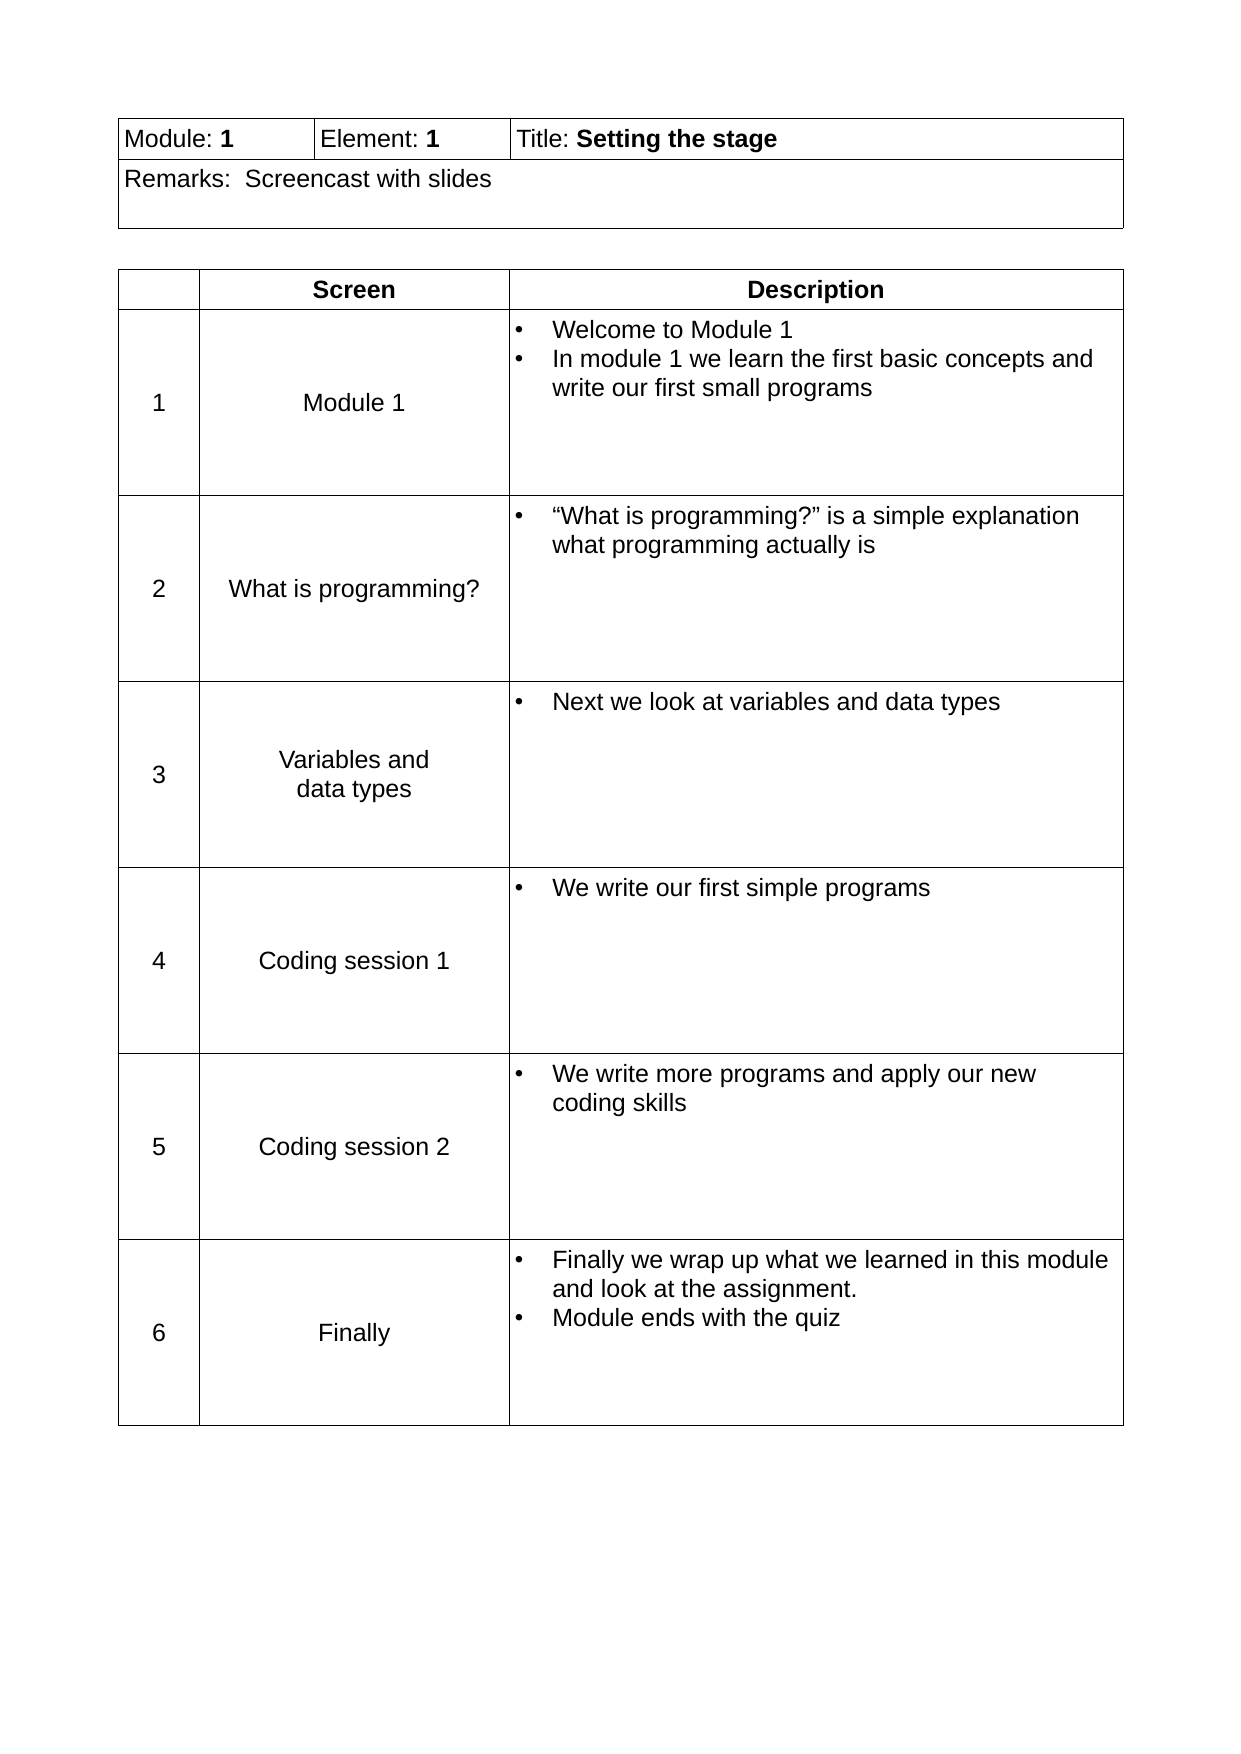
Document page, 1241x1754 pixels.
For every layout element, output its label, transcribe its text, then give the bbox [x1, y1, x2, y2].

table_cell We write our first simple programs [510, 868, 1123, 1053]
table_cell 2 [119, 496, 199, 681]
table_cell 6 [119, 1240, 199, 1425]
table_header Description [510, 270, 1123, 309]
table_cell 5 [119, 1054, 199, 1239]
table_cell Variables and data types [200, 682, 509, 867]
table_cell We write more programs and apply our new coding skills [510, 1054, 1123, 1239]
table_cell Next we look at variables and data types [510, 682, 1123, 867]
table_cell 1 [119, 310, 199, 495]
table_cell Finally we wrap up what we learned in this module and look at the assignment. Module ends with the quiz [510, 1240, 1123, 1425]
table_cell Welcome to Module 1 In module 1 we learn the first basic concepts and write our first small programs [510, 310, 1123, 495]
table_header Screen [200, 270, 509, 309]
table_header [119, 270, 199, 309]
table_cell Coding session 1 [200, 868, 509, 1053]
table_cell “What is programming?” is a simple explanation what programming actually is [510, 496, 1123, 681]
table_header Element: 1 [315, 119, 510, 158]
table_cell Finally [200, 1240, 509, 1425]
table_cell Remarks: Screencast with slides [119, 160, 1123, 227]
table_header Module: 1 [119, 119, 314, 158]
table_cell 3 [119, 682, 199, 867]
table_cell What is programming? [200, 496, 509, 681]
table_cell 4 [119, 868, 199, 1053]
table_cell Coding session 2 [200, 1054, 509, 1239]
table_cell Module 1 [200, 310, 509, 495]
table_header Title: Setting the stage [511, 119, 1123, 158]
